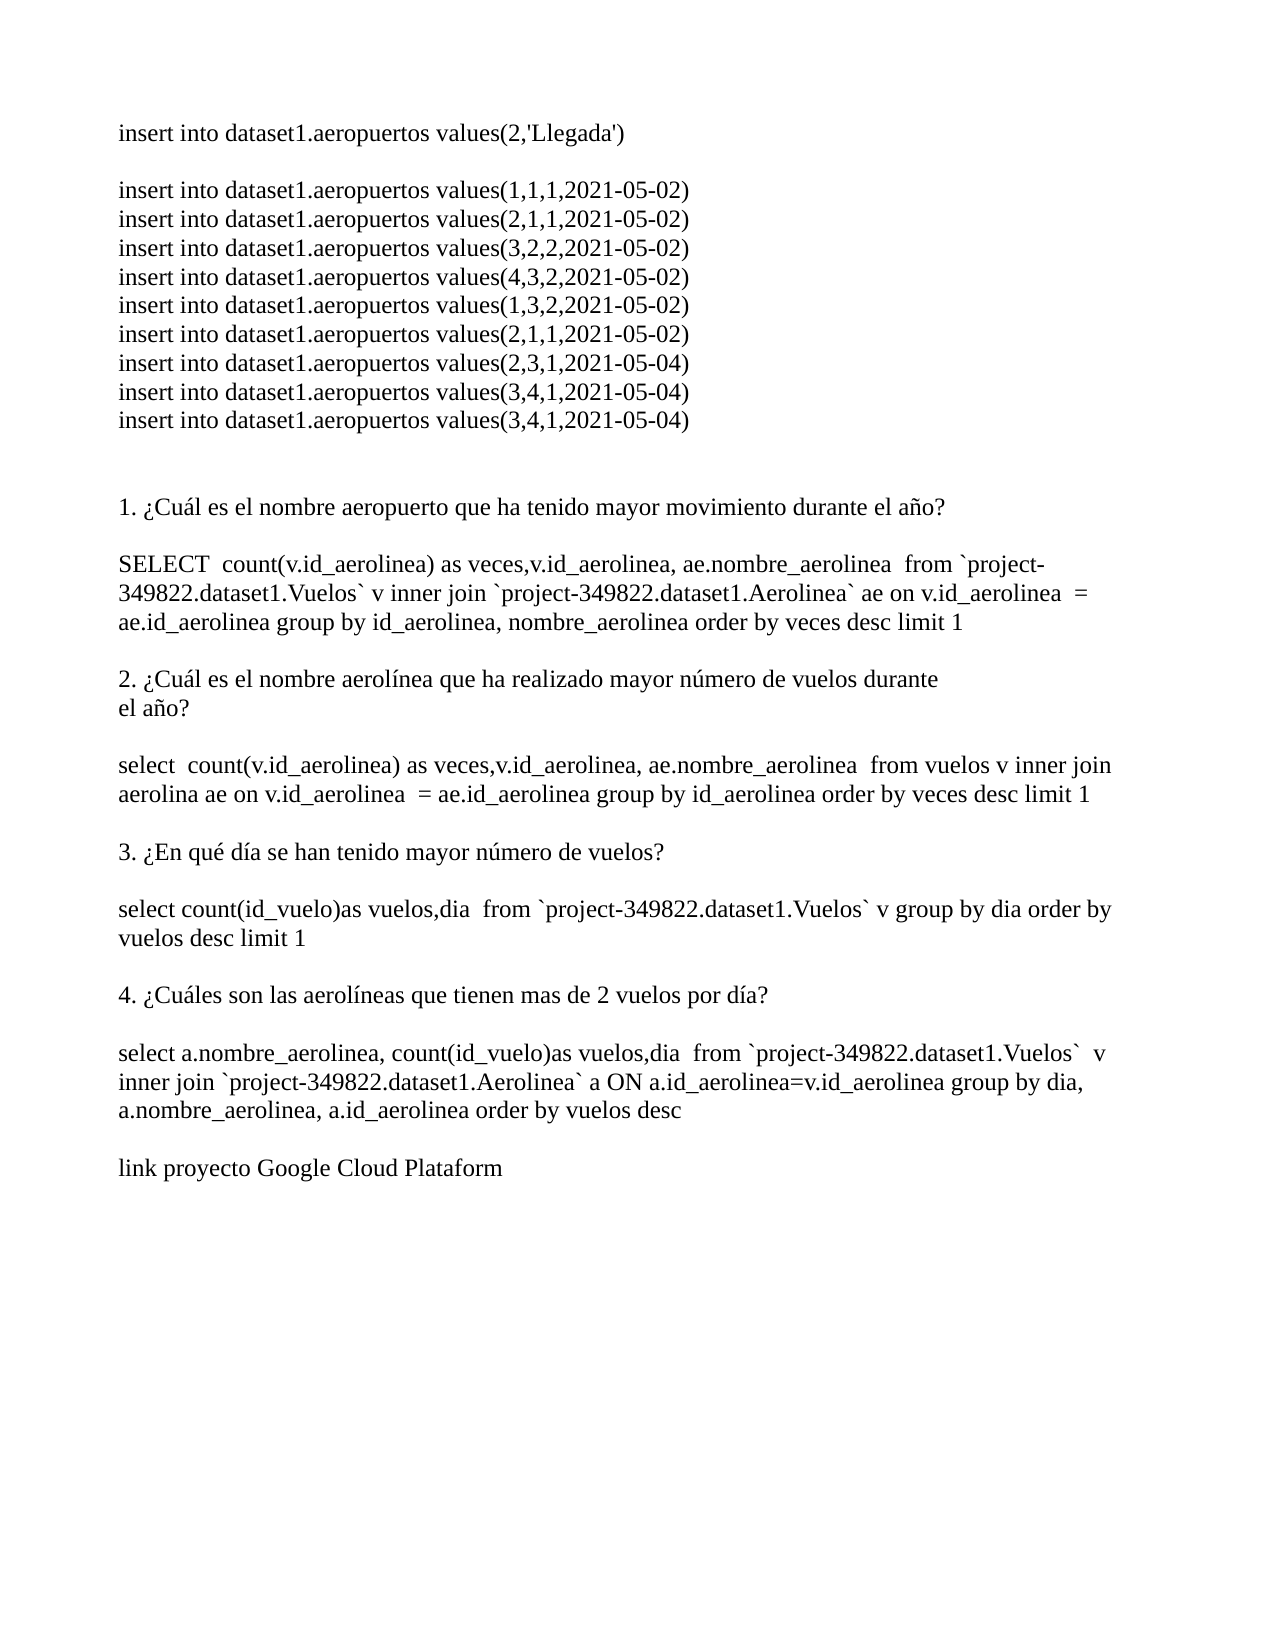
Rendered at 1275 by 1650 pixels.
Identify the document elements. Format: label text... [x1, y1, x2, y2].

text SELECT count(v.id_aerolinea) as veces,v.id_aerolinea, ae.nombre_aerolinea from `project-349822.dataset1.Vuelos` v inner join `project-349822.dataset1.Aerolinea` ae on v.id_aerolinea = ae.id_aerolinea group by id_aerolinea, nombre_aerolinea order by veces desc limit 1 [118, 549, 1157, 636]
text link proyecto Google Cloud Plataform [118, 1153, 1157, 1182]
text insert into dataset1.aeropuertos values(1,3,2,2021-05-02) [118, 291, 1157, 319]
text insert into dataset1.aeropuertos values(2,1,1,2021-05-02) [118, 319, 1157, 348]
text select a.nombre_aerolinea, count(id_vuelo)as vuelos,dia from `project-349822.dataset1.Vuelos` v inner join `project-349822.dataset1.Aerolinea` a ON a.id_aerolinea=v.id_aerolinea group by dia, a.nombre_aerolinea, a.id_aerolinea order by vuelos desc [118, 1038, 1157, 1124]
text insert into dataset1.aeropuertos values(3,4,1,2021-05-04) [118, 406, 1157, 434]
text insert into dataset1.aeropuertos values(2,3,1,2021-05-04) [118, 348, 1157, 377]
text el año? [118, 693, 1157, 722]
text insert into dataset1.aeropuertos values(2,1,1,2021-05-02) [118, 204, 1157, 233]
text insert into dataset1.aeropuertos values(3,4,1,2021-05-04) [118, 377, 1157, 406]
text 3. ¿En qué día se han tenido mayor número de vuelos? [118, 837, 1157, 866]
text insert into dataset1.aeropuertos values(4,3,2,2021-05-02) [118, 262, 1157, 291]
text insert into dataset1.aeropuertos values(2,'Llegada') [118, 118, 1157, 147]
text select count(v.id_aerolinea) as veces,v.id_aerolinea, ae.nombre_aerolinea from vuelos v inner join aerolina ae on v.id_aerolinea = ae.id_aerolinea group by id_aerolinea order by veces desc limit 1 [118, 751, 1157, 808]
text select count(id_vuelo)as vuelos,dia from `project-349822.dataset1.Vuelos` v group by dia order by vuelos desc limit 1 [118, 894, 1157, 952]
text insert into dataset1.aeropuertos values(3,2,2,2021-05-02) [118, 233, 1157, 262]
text 2. ¿Cuál es el nombre aerolínea que ha realizado mayor número de vuelos durante [118, 664, 1157, 693]
text 1. ¿Cuál es el nombre aeropuerto que ha tenido mayor movimiento durante el año? [118, 492, 1157, 521]
text 4. ¿Cuáles son las aerolíneas que tienen mas de 2 vuelos por día? [118, 981, 1157, 1009]
text insert into dataset1.aeropuertos values(1,1,1,2021-05-02) [118, 176, 1157, 204]
